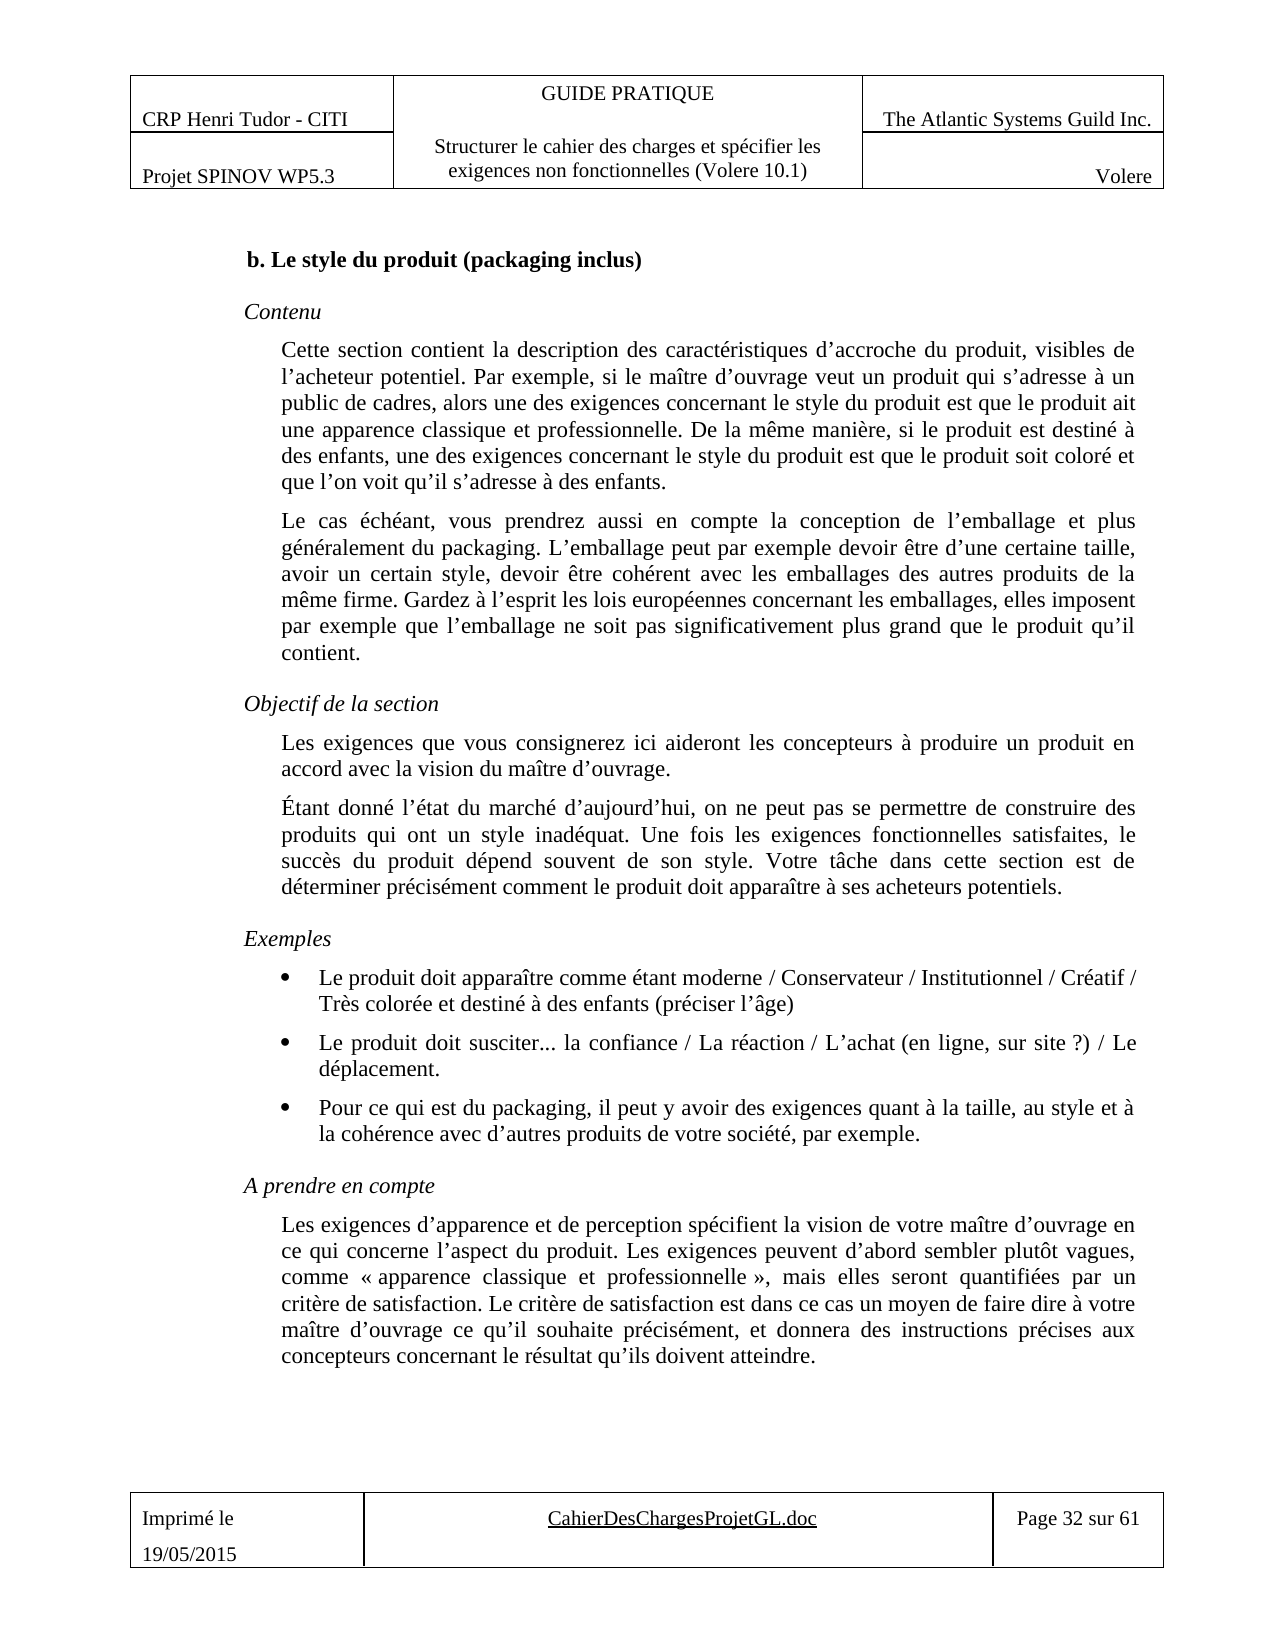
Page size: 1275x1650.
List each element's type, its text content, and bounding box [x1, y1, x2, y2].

text Les exigences d’apparence et de perception spécifient la vision de votre maître d’ouvrage en ce qui concerne l’aspect du produit. Les exigences peuvent d’abord sembler plutôt vagues, comme « apparence classique et professionnelle », mais elles seront quantifiées par un critère de satisfaction. Le critère de satisfaction est dans ce cas un moyen de faire dire à votre maître d’ouvrage ce qu’il souhaite précisément, et donnera des instructions précises aux concepteurs concernant le résultat qu’ils doivent atteindre. [281, 1211, 1137, 1369]
text Étant donné l’état du marché d’aujourd’hui, on ne peut pas se permettre de construire des produits qui ont un style inadéquat. Une fois les exigences fonctionnelles satisfaites, le succès du produit dépend souvent de son style. Votre tâche dans cette section est de déterminer précisément comment le produit doit apparaître à ses acheteurs potentiels. [281, 794, 1137, 900]
text Les exigences que vous consignerez ici aideront les concepteurs à produire un produit en accord avec la vision du maître d’ouvrage. [281, 729, 1137, 782]
subtitle Contenu [244, 298, 1137, 324]
list Le produit doit apparaître comme étant moderne / Conservateur / Institutionnel / Créatif / Très colorée et destiné à des enfants (préciser l’âge) [281, 964, 1137, 1016]
list Pour ce qui est du packaging, il peut y avoir des exigences quant à la taille, au style et à la cohérence avec d’autres produits de votre société, par exemple. [281, 1094, 1137, 1147]
list Le produit doit susciter... la confiance / La réaction / L’achat (en ligne, sur site ?) / Le déplacement. [281, 1029, 1137, 1082]
text Cette section contient la description des caractéristiques d’accroche du produit, visibles de l’acheteur potentiel. Par exemple, si le maître d’ouvrage veut un produit qui s’adresse à un public de cadres, alors une des exigences concernant le style du produit est que le produit ait une apparence classique et professionnelle. De la même manière, si le produit est destiné à des enfants, une des exigences concernant le style du produit est que le produit soit coloré et que l’on voit qu’il s’adresse à des enfants. [281, 337, 1137, 495]
text Le cas échéant, vous prendrez aussi en compte la conception de l’emballage et plus généralement du packaging. L’emballage peut par exemple devoir être d’une certaine taille, avoir un certain style, devoir être cohérent avec les emballages des autres produits de la même firme. Gardez à l’esprit les lois européennes concernant les emballages, elles imposent par exemple que l’emballage ne soit pas significativement plus grand que le produit qu’il contient. [281, 507, 1137, 665]
subtitle Exemples [244, 925, 1137, 951]
subtitle A prendre en compte [244, 1172, 1137, 1198]
subtitle b. Le style du produit (packaging inclus) [247, 246, 1137, 273]
subtitle Objectif de la section [244, 690, 1137, 717]
